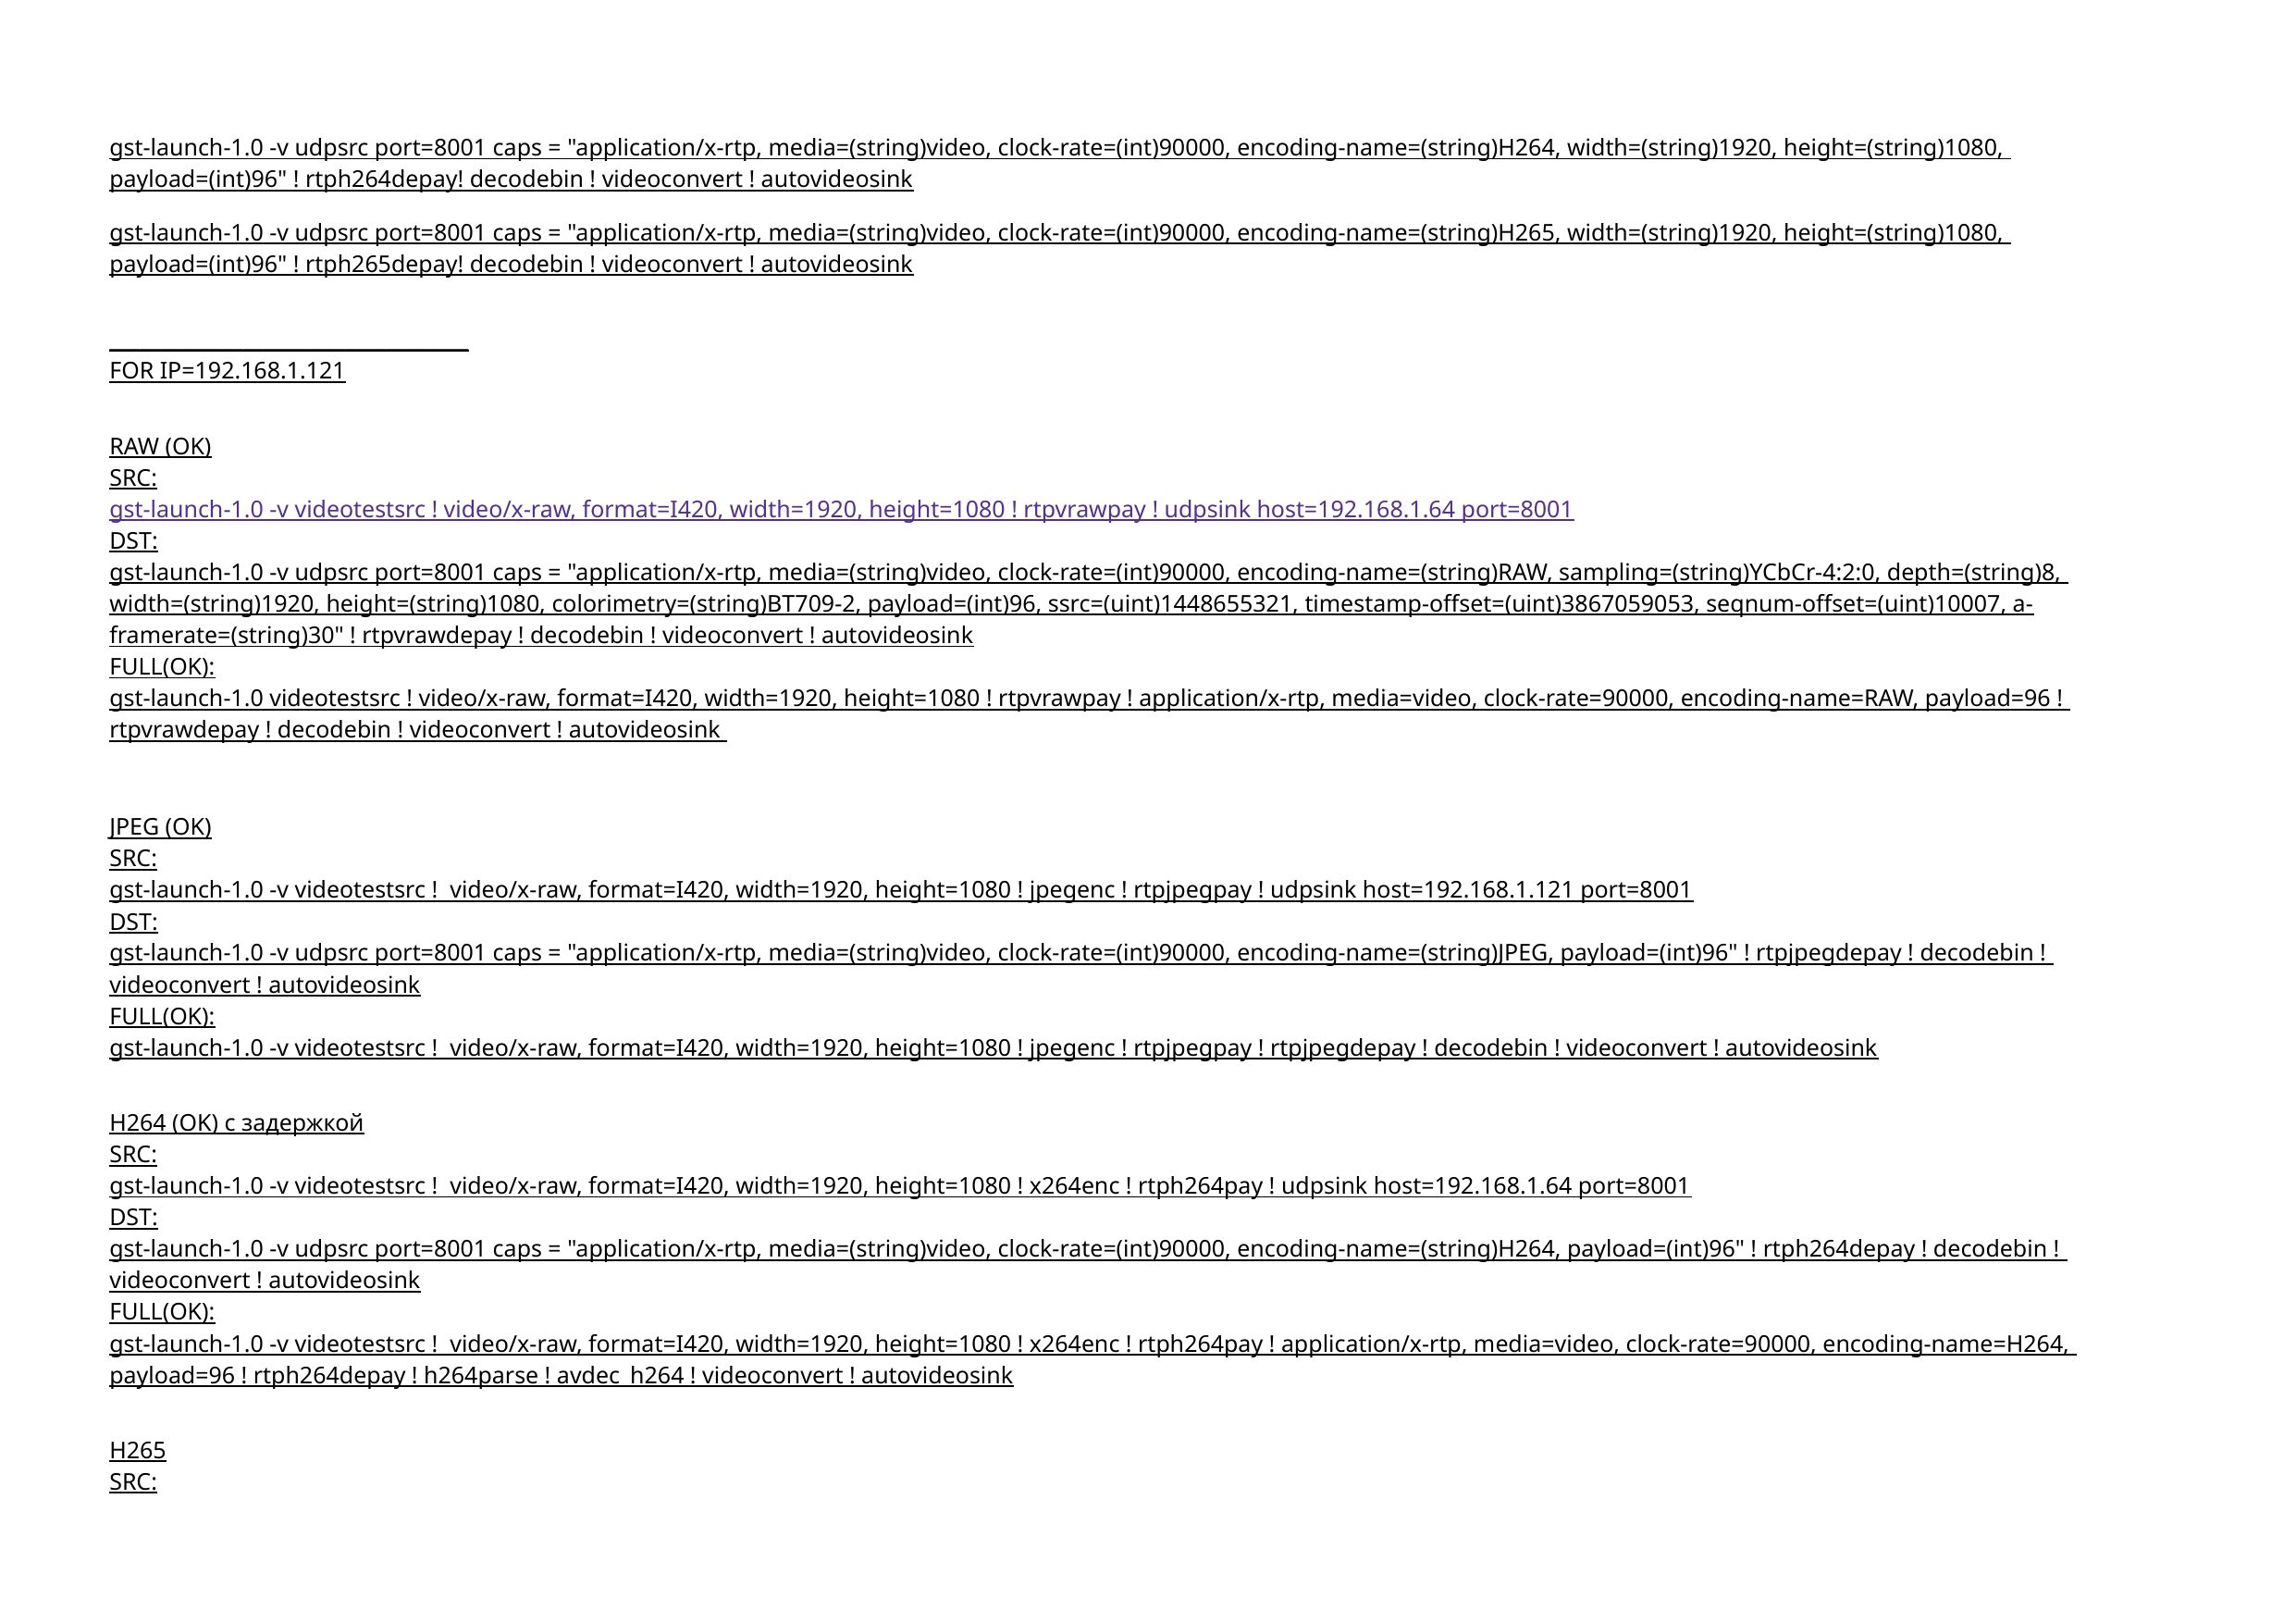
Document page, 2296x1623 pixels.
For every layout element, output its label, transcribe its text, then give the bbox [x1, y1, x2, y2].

text DST: [109, 525, 2186, 556]
text gst-launch-1.0 -v videotestsrc ! video/x-raw, format=I420, width=1920, height=1080 ! rtpvrawpay ! udpsink host=192.168.1.64 port=8001 [109, 492, 2186, 525]
text gst-launch-1.0 -v udpsrc port=8001 caps = "application/x-rtp, media=(string)video, clock-rate=(int)90000, encoding-name=(string)RAW, sampling=(string)YCbCr-4:2:0, depth=(string)8, width=(string)1920, height=(string)1080, colorimetry=(string)BT709-2, payload=(int)96, ssrc=(uint)1448655321, timestamp-offset=(uint)3867059053, seqnum-offset=(uint)10007, a-framerate=(string)30" ! rtpvrawdepay ! decodebin ! videoconvert ! autovideosink [109, 556, 2186, 650]
text gst-launch-1.0 videotestsrc ! video/x-raw, format=I420, width=1920, height=1080 ! rtpvrawpay ! application/x-rtp, media=video, clock-rate=90000, encoding-name=RAW, payload=96 ! rtpvrawdepay ! decodebin ! videoconvert ! autovideosink [109, 682, 2186, 745]
text FULL(OK): [109, 999, 2186, 1031]
text SRC: [109, 1138, 2186, 1170]
text SRC: [109, 842, 2186, 873]
text gst-launch-1.0 -v videotestsrc ! video/x-raw, format=I420, width=1920, height=1080 ! x264enc ! rtph264pay ! udpsink host=192.168.1.64 port=8001 [109, 1170, 2186, 1201]
text gst-launch-1.0 -v videotestsrc ! video/x-raw, format=I420, width=1920, height=1080 ! jpegenc ! rtpjpegpay ! udpsink host=192.168.1.121 port=8001 [109, 873, 2186, 905]
text FULL(OK): [109, 650, 2186, 682]
text gst-launch-1.0 -v videotestsrc ! video/x-raw, format=I420, width=1920, height=1080 ! jpegenc ! rtpjpegpay ! rtpjpegdepay ! decodebin ! videoconvert ! autovideosink [109, 1031, 2186, 1062]
text gst-launch-1.0 -v udpsrc port=8001 caps = "application/x-rtp, media=(string)video, clock-rate=(int)90000, encoding-name=(string)H264, width=(string)1920, height=(string)1080, payload=(int)96" ! rtph264depay! decodebin ! videoconvert ! autovideosink [109, 131, 2186, 194]
text JPEG (OK) [109, 811, 2186, 842]
text gst-launch-1.0 -v udpsrc port=8001 caps = "application/x-rtp, media=(string)video, clock-rate=(int)90000, encoding-name=(string)H265, width=(string)1920, height=(string)1080, payload=(int)96" ! rtph265depay! decodebin ! videoconvert ! autovideosink [109, 216, 2186, 279]
text gst-launch-1.0 -v udpsrc port=8001 caps = "application/x-rtp, media=(string)video, clock-rate=(int)90000, encoding-name=(string)H264, payload=(int)96" ! rtph264depay ! decodebin ! videoconvert ! autovideosink [109, 1233, 2186, 1295]
text FOR IP=192.168.1.121 [109, 354, 2186, 386]
text H264 (OK) с задержкой [109, 1107, 2186, 1138]
text gst-launch-1.0 -v udpsrc port=8001 caps = "application/x-rtp, media=(string)video, clock-rate=(int)90000, encoding-name=(string)JPEG, payload=(int)96" ! rtpjpegdepay ! decodebin ! videoconvert ! autovideosink [109, 936, 2186, 999]
text FULL(OK): [109, 1295, 2186, 1327]
text gst-launch-1.0 -v videotestsrc ! video/x-raw, format=I420, width=1920, height=1080 ! x264enc ! rtph264pay ! application/x-rtp, media=video, clock-rate=90000, encoding-name=H264, payload=96 ! rtph264depay ! h264parse ! avdec_h264 ! videoconvert ! autovideosink [109, 1327, 2186, 1390]
text H265 [109, 1433, 2186, 1466]
text SRC: [109, 1466, 2186, 1497]
text ___________________________________ [109, 323, 2186, 354]
text SRC: [109, 461, 2186, 492]
text DST: [109, 905, 2186, 936]
text RAW (OK) [109, 429, 2186, 461]
text DST: [109, 1201, 2186, 1233]
